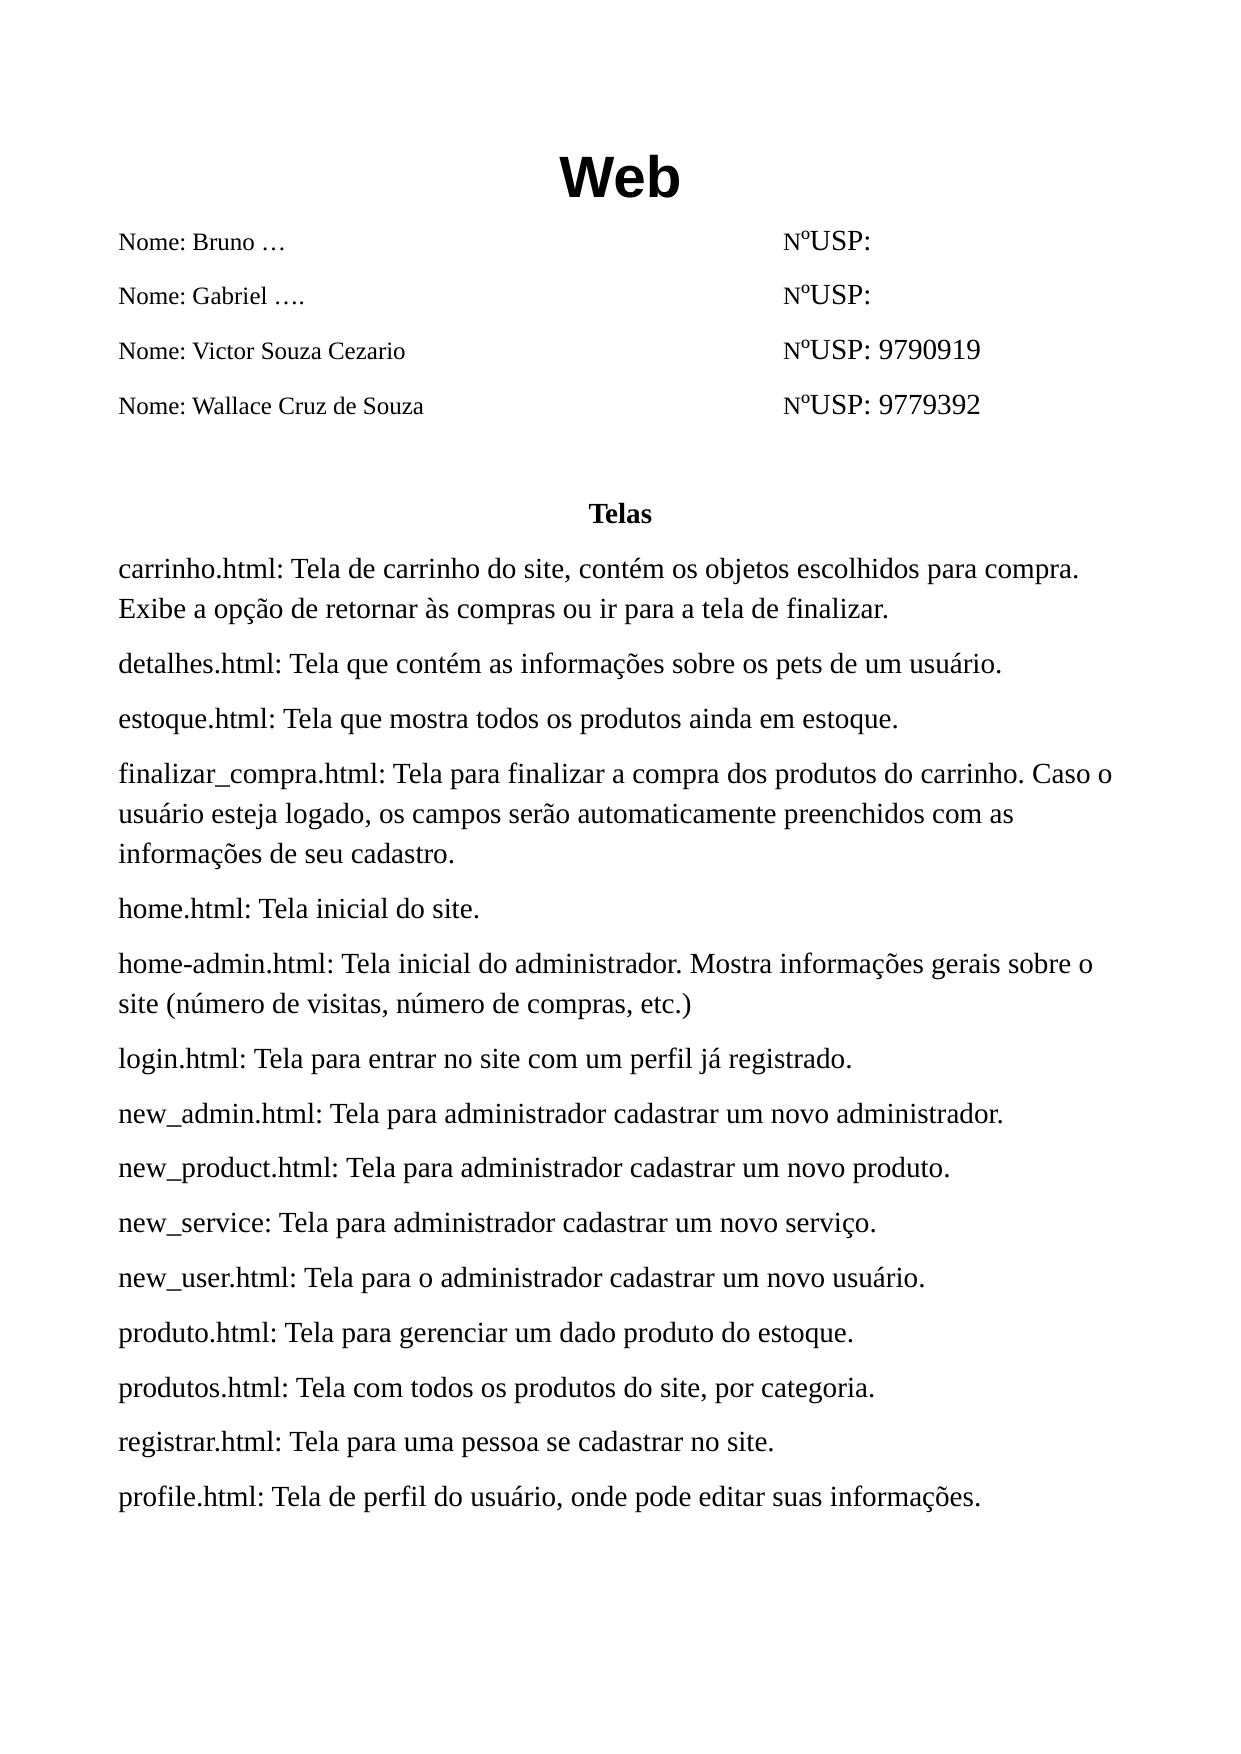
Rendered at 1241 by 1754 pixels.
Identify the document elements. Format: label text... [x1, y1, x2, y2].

text carrinho.html: Tela de carrinho do site, contém os objetos escolhidos para compra. Exibe a opção de retornar às compras ou ir para a tela de finalizar. [118, 551, 1122, 625]
text Nome: Bruno … NºUSP: [118, 223, 1122, 256]
text new_product.html: Tela para administrador cadastrar um novo produto. [118, 1151, 1122, 1184]
text home-admin.html: Tela inicial do administrador. Mostra informações gerais sobre o site (número de visitas, número de compras, etc.) [118, 946, 1122, 1020]
text Nome: Victor Souza Cezario NºUSP: 9790919 [118, 332, 1122, 366]
text profile.html: Tela de perfil do usuário, onde pode editar suas informações. [118, 1479, 1122, 1513]
text estoque.html: Tela que mostra todos os produtos ainda em estoque. [118, 701, 1122, 735]
text finalizar_compra.html: Tela para finalizar a compra dos produtos do carrinho. Caso o usuário esteja logado, os campos serão automaticamente preenchidos com as informações de seu cadastro. [118, 756, 1122, 870]
text Nome: Wallace Cruz de Souza NºUSP: 9779392 [118, 387, 1122, 421]
text registrar.html: Tela para uma pessoa se cadastrar no site. [118, 1424, 1122, 1458]
text new_service: Tela para administrador cadastrar um novo serviço. [118, 1205, 1122, 1239]
text home.html: Tela inicial do site. [118, 891, 1122, 925]
text produtos.html: Tela com todos os produtos do site, por categoria. [118, 1370, 1122, 1403]
text Nome: Gabriel …. NºUSP: [118, 277, 1122, 311]
text new_admin.html: Tela para administrador cadastrar um novo administrador. [118, 1096, 1122, 1129]
text Telas [118, 497, 1122, 530]
title Web [118, 143, 1122, 210]
text produto.html: Tela para gerenciar um dado produto do estoque. [118, 1315, 1122, 1348]
text new_user.html: Tela para o administrador cadastrar um novo usuário. [118, 1260, 1122, 1294]
text detalhes.html: Tela que contém as informações sobre os pets de um usuário. [118, 646, 1122, 680]
text login.html: Tela para entrar no site com um perfil já registrado. [118, 1041, 1122, 1074]
